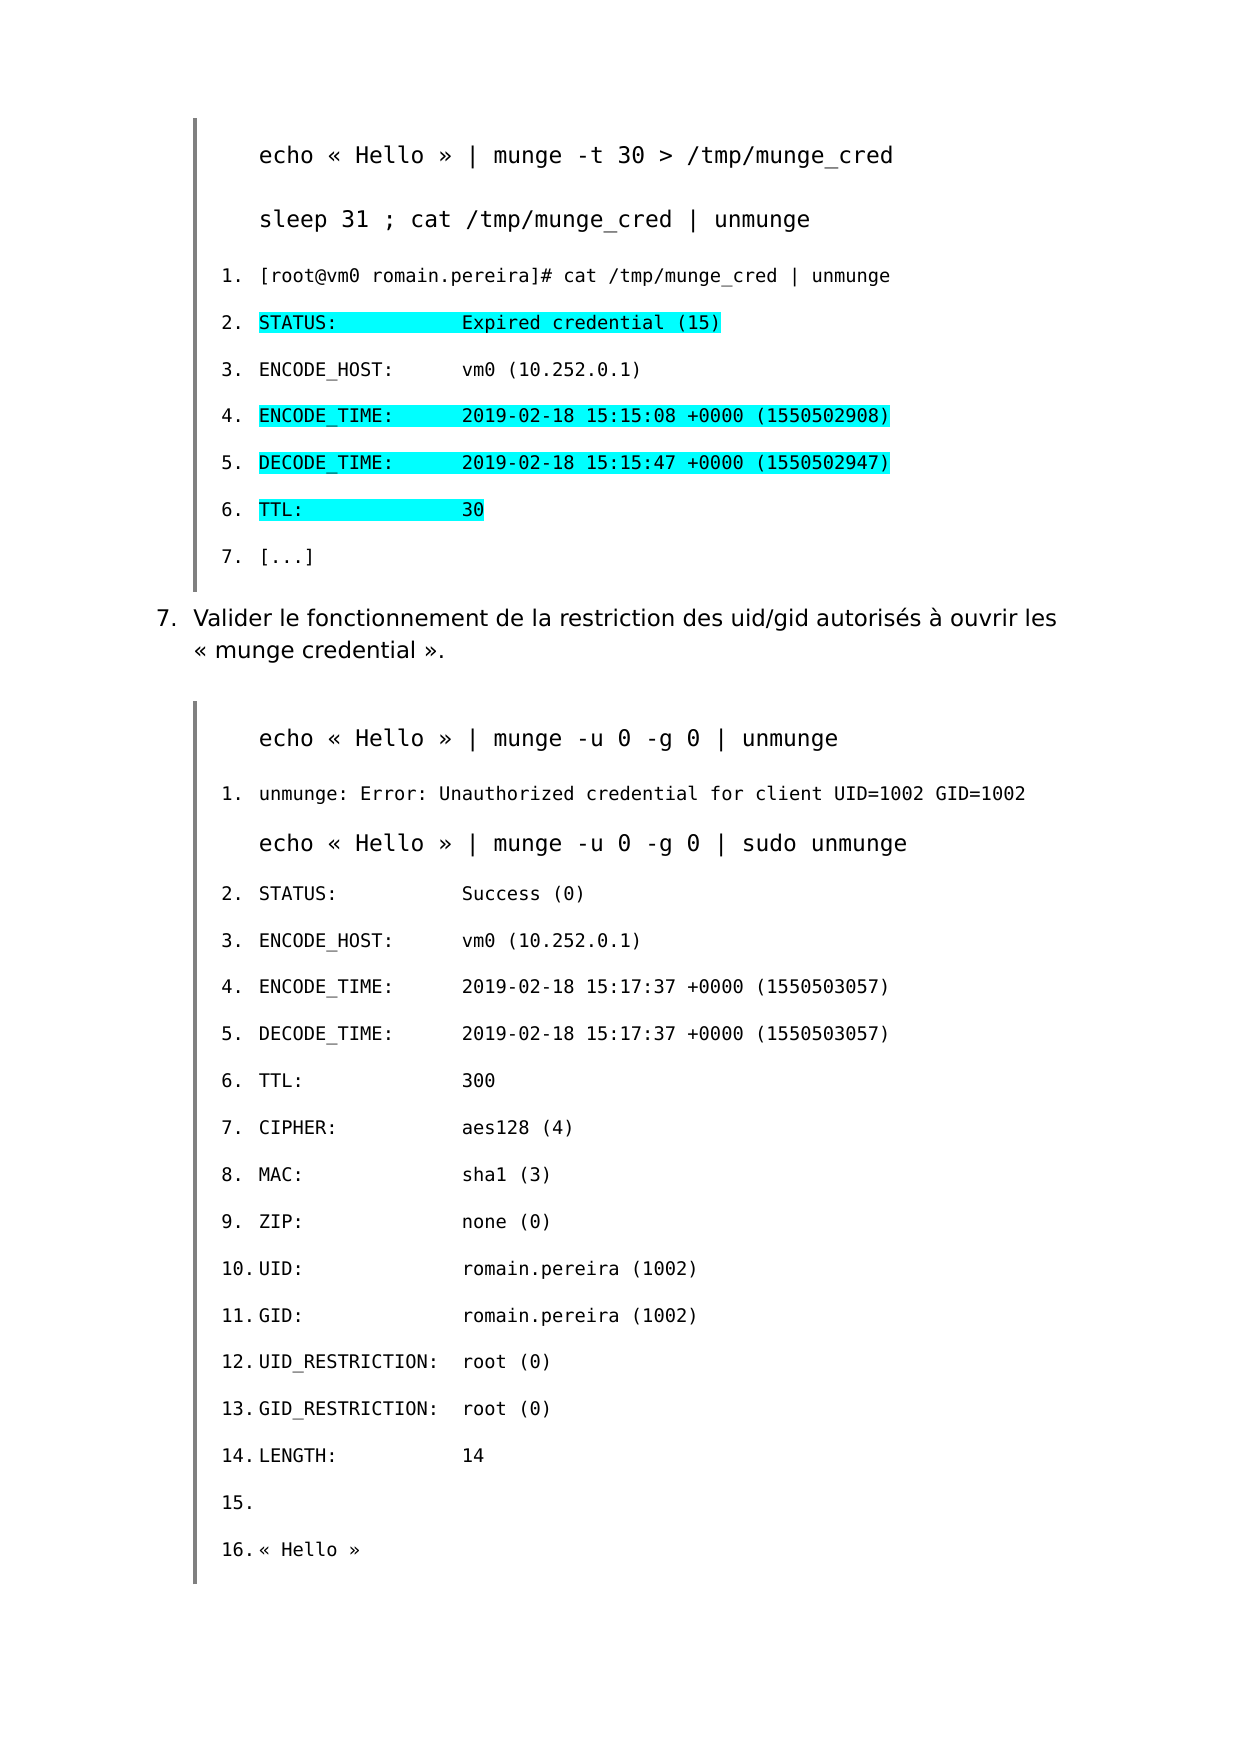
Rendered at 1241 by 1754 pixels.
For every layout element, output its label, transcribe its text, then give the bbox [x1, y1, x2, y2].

list « Hello » [197, 1515, 1122, 1584]
list UID_RESTRICTION: root (0) [197, 1328, 1122, 1373]
list GID: romain.pereira (1002) [197, 1281, 1122, 1326]
list CIPHER: aes128 (4) [197, 1093, 1122, 1139]
list [root@vm0 romain.pereira]# cat /tmp/munge_cred | unmunge [197, 241, 1122, 287]
list ENCODE_TIME: 2019-02-18 15:15:08 +0000 (1550502908) [197, 382, 1122, 427]
list STATUS: Expired credential (15) [197, 288, 1122, 333]
list MAC: sha1 (3) [197, 1140, 1122, 1186]
list GID_RESTRICTION: root (0) [197, 1375, 1122, 1420]
list LENGTH: 14 [197, 1422, 1122, 1467]
list TTL: 300 [197, 1047, 1122, 1092]
list unmunge: Error: Unauthorized credential for client UID=1002 GID=1002 [197, 759, 1122, 805]
list [...] [197, 522, 1122, 592]
list echo « Hello » | munge -u 0 -g 0 | unmunge [197, 701, 1122, 751]
list ZIP: none (0) [197, 1187, 1122, 1233]
list sleep 31 ; cat /tmp/munge_cred | unmunge [197, 183, 1122, 233]
list echo « Hello » | munge -t 30 > /tmp/munge_cred [197, 118, 1122, 168]
list Valider le fonctionnement de la restriction des uid/gid autorisés à ouvrir les « munge credential ». [156, 605, 1122, 663]
list TTL: 30 [197, 476, 1122, 521]
list ENCODE_HOST: vm0 (10.252.0.1) [197, 906, 1122, 951]
list DECODE_TIME: 2019-02-18 15:17:37 +0000 (1550503057) [197, 1000, 1122, 1045]
list ENCODE_HOST: vm0 (10.252.0.1) [197, 335, 1122, 380]
list DECODE_TIME: 2019-02-18 15:15:47 +0000 (1550502947) [197, 429, 1122, 474]
list echo « Hello » | munge -u 0 -g 0 | sudo unmunge [197, 806, 1122, 857]
list UID: romain.pereira (1002) [197, 1234, 1122, 1279]
list ENCODE_TIME: 2019-02-18 15:17:37 +0000 (1550503057) [197, 953, 1122, 998]
list STATUS: Success (0) [197, 859, 1122, 904]
